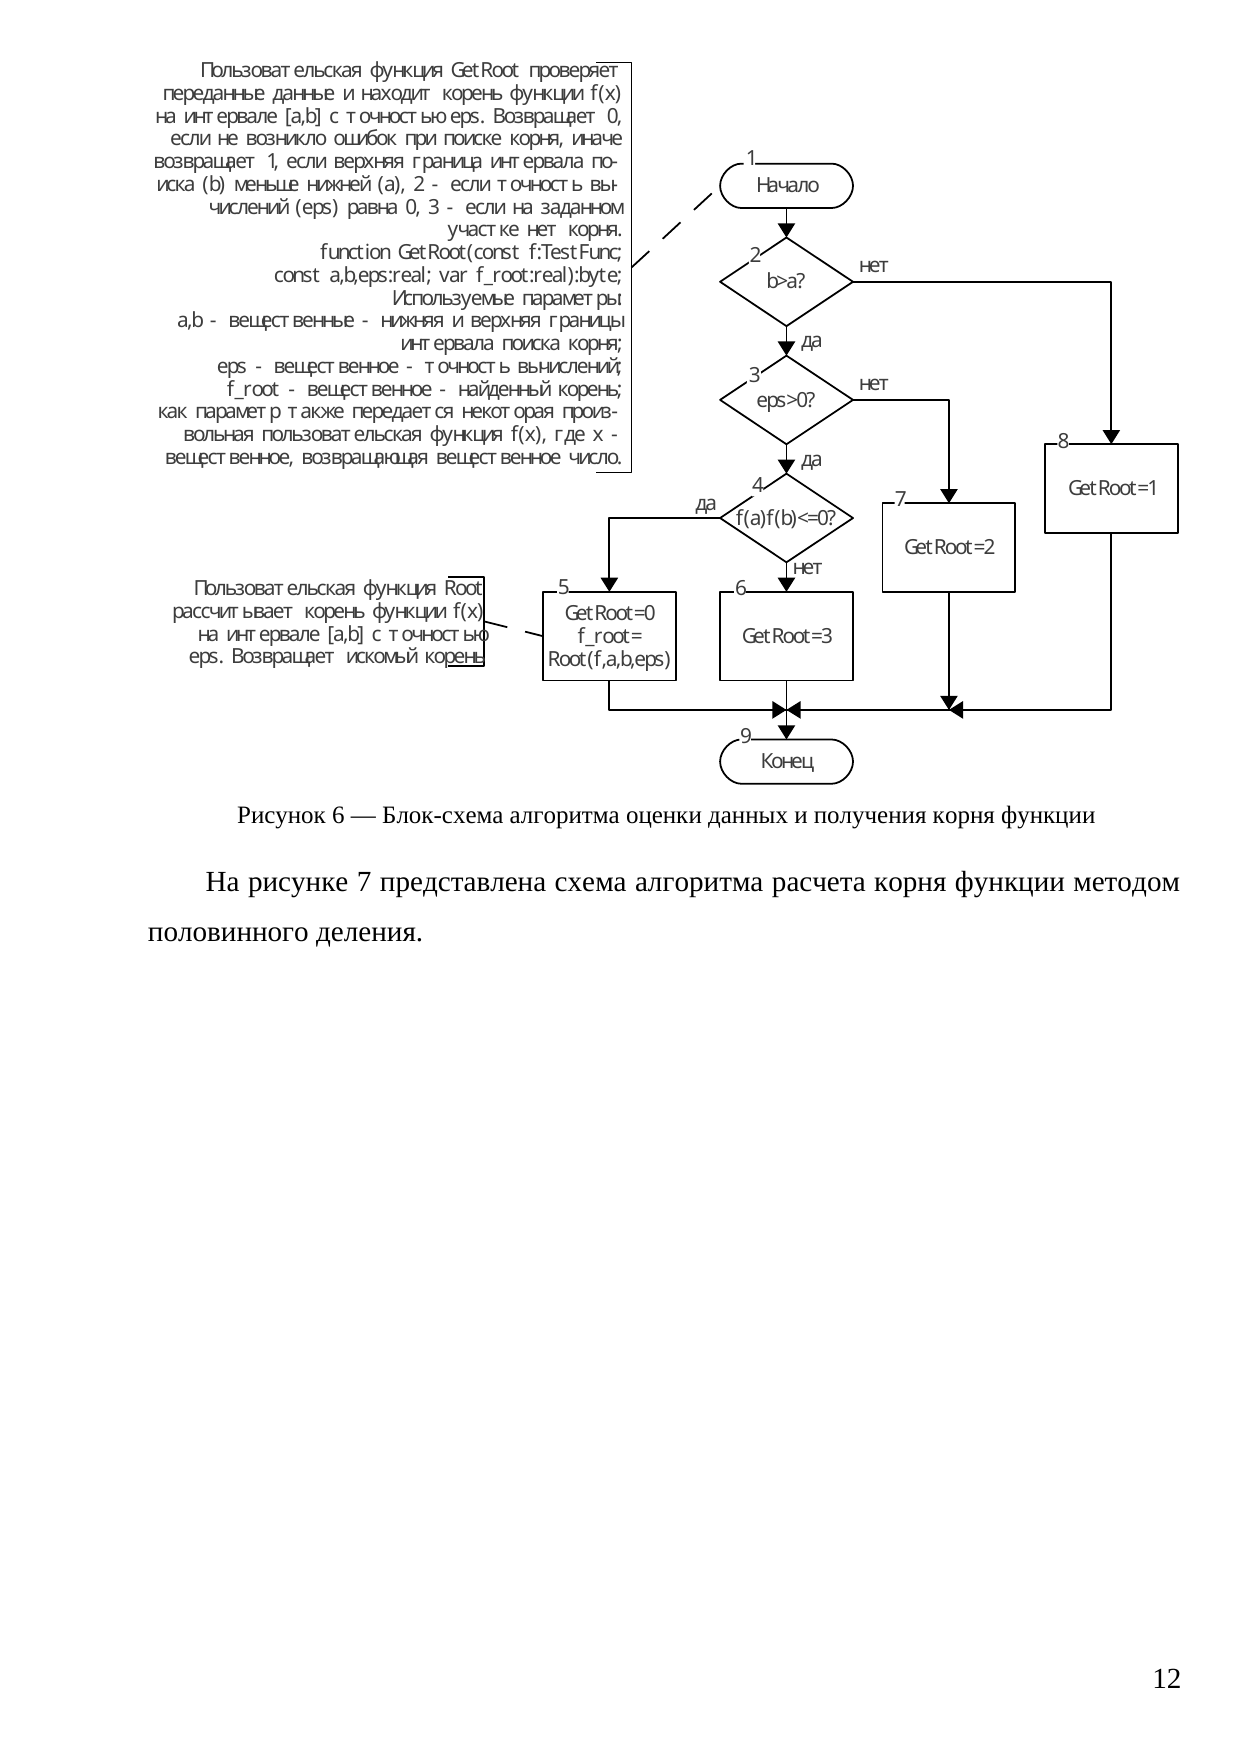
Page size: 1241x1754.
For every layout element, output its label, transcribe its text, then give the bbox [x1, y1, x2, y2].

text Рисунок 6 — Блок-схема алгоритма оценки данных и получения корня функции [153, 801, 1179, 829]
text На рисунке 7 представлена схема алгоритма расчета корня функции методом половинного деления. [148, 864, 1181, 948]
